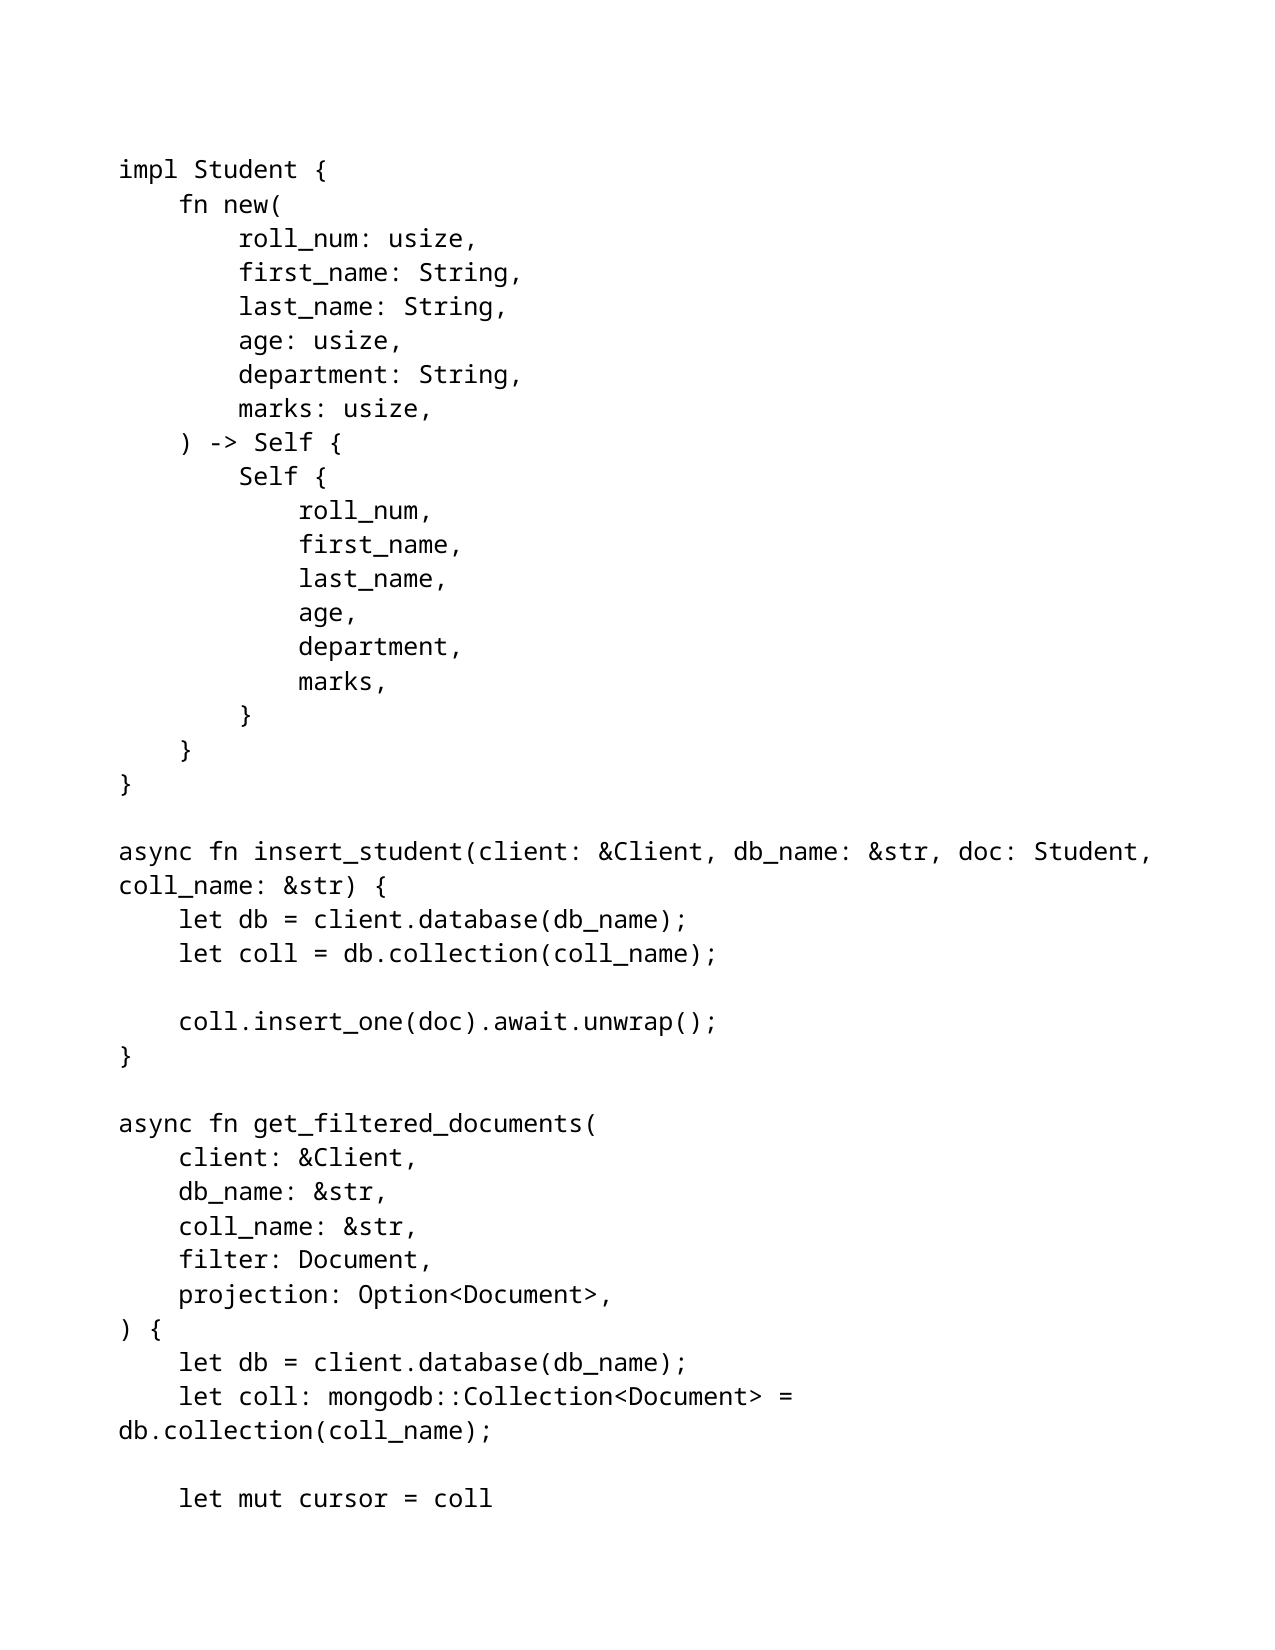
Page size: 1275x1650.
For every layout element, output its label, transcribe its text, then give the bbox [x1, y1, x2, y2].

text first_name: String, [118, 254, 1157, 288]
text roll_num, [118, 493, 1157, 527]
text filter: Document, [118, 1242, 1157, 1276]
text age: usize, [118, 322, 1157, 357]
text let coll: mongodb::Collection<Document> = db.collection(coll_name); [118, 1378, 1157, 1447]
text impl Student { [118, 152, 1157, 186]
text async fn insert_student(client: &Client, db_name: &str, doc: Student, coll_name: &str) { [118, 833, 1157, 902]
text } [118, 765, 1157, 799]
text } [118, 1038, 1157, 1072]
text marks, [118, 663, 1157, 697]
text coll.insert_one(doc).await.unwrap(); [118, 1004, 1157, 1038]
text let mut cursor = coll [118, 1481, 1157, 1515]
text Self { [118, 459, 1157, 493]
text projection: Option<Document>, [118, 1276, 1157, 1310]
text department, [118, 629, 1157, 663]
text ) -> Self { [118, 425, 1157, 459]
text async fn get_filtered_documents( [118, 1106, 1157, 1140]
text ) { [118, 1310, 1157, 1344]
text let db = client.database(db_name); [118, 902, 1157, 936]
text last_name: String, [118, 288, 1157, 322]
text last_name, [118, 561, 1157, 595]
text let db = client.database(db_name); [118, 1344, 1157, 1378]
text fn new( [118, 186, 1157, 220]
text first_name, [118, 527, 1157, 561]
text client: &Client, [118, 1140, 1157, 1174]
text db_name: &str, [118, 1174, 1157, 1208]
text department: String, [118, 357, 1157, 391]
text coll_name: &str, [118, 1208, 1157, 1242]
text marks: usize, [118, 391, 1157, 425]
text age, [118, 595, 1157, 629]
text let coll = db.collection(coll_name); [118, 936, 1157, 970]
text roll_num: usize, [118, 220, 1157, 254]
text } [118, 731, 1157, 765]
text } [118, 697, 1157, 731]
